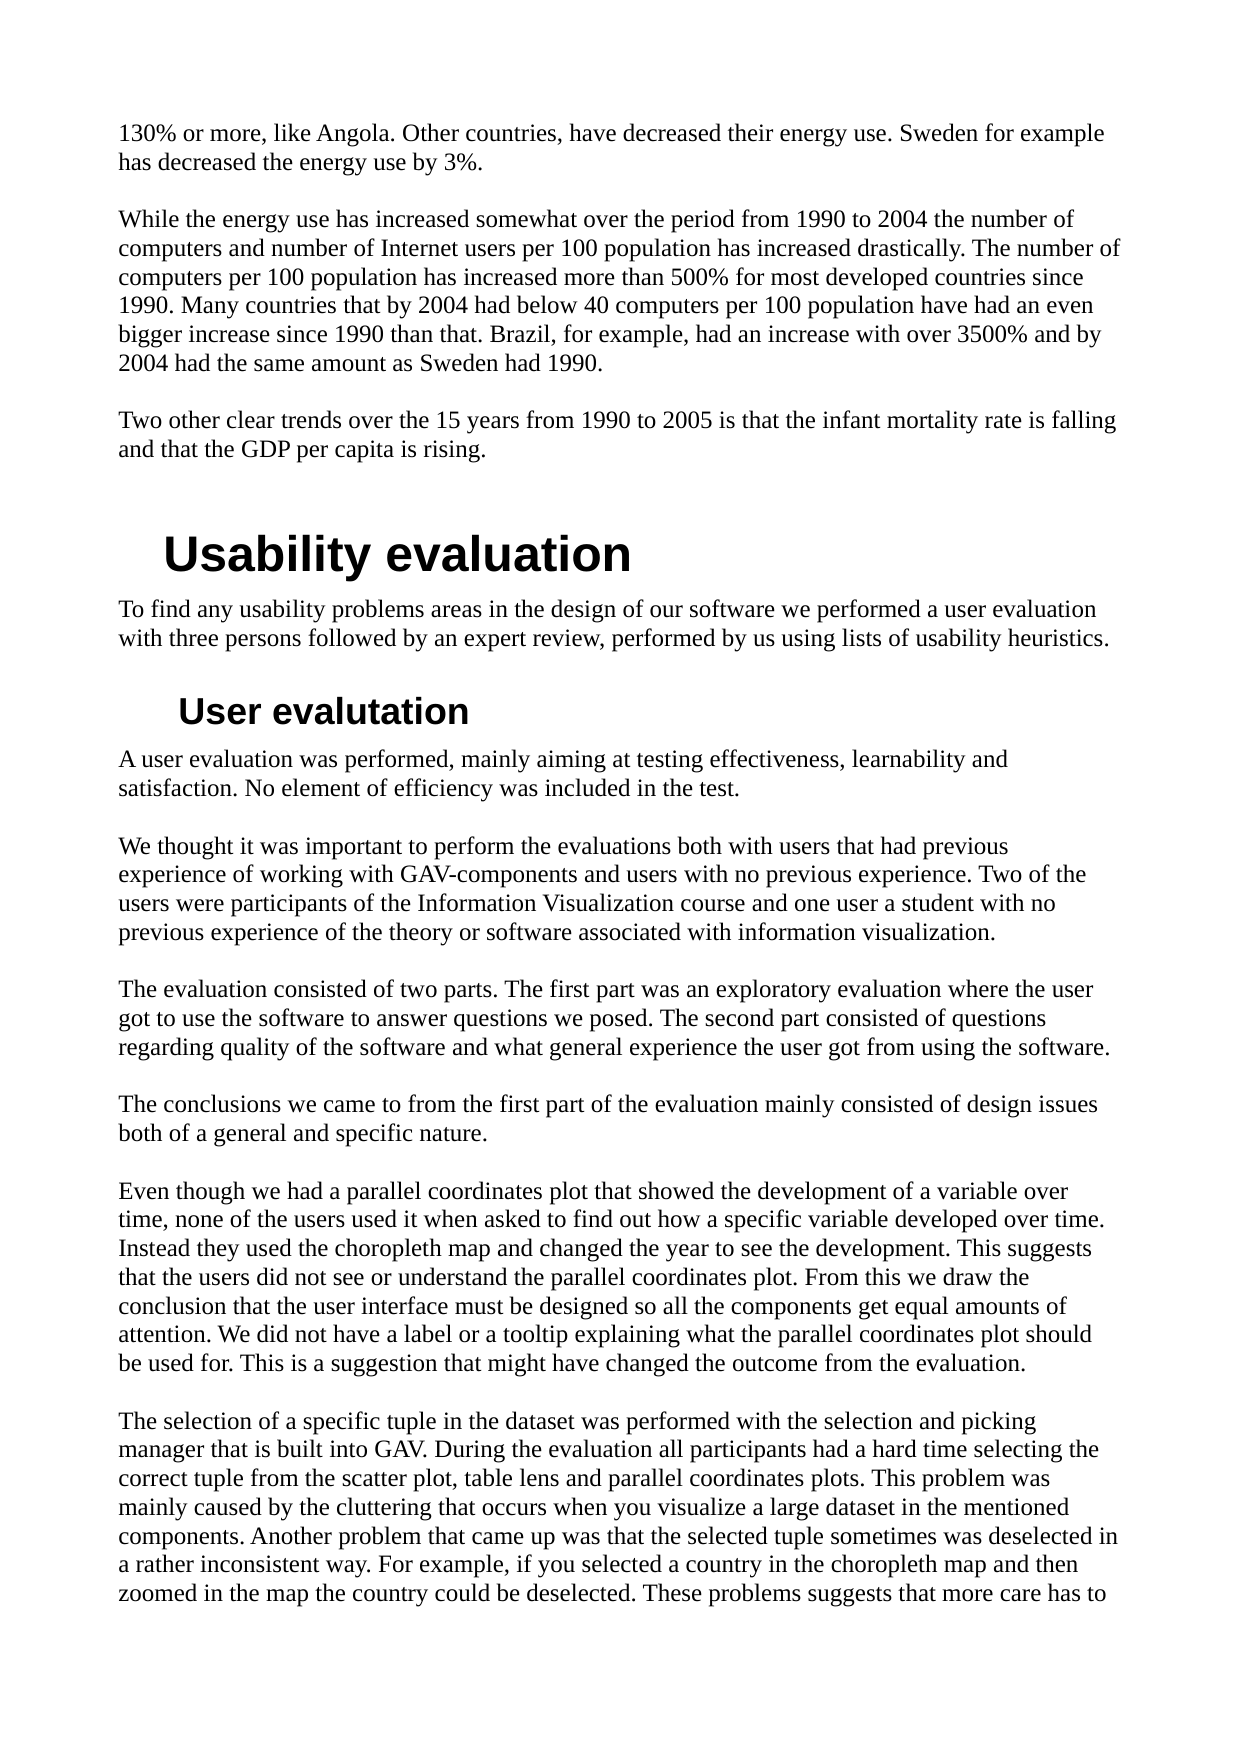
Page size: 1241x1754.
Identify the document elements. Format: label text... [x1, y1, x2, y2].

subtitle User evalutation [118, 689, 1122, 732]
text 130% or more, like Angola. Other countries, have decreased their energy use. Sweden for example has decreased the energy use by 3%. While the energy use has increased somewhat over the period from 1990 to 2004 the number of computers and number of Internet users per 100 population has increased drastically. The number of computers per 100 population has increased more than 500% for most developed countries since 1990. Many countries that by 2004 had below 40 computers per 100 population have had an even bigger increase since 1990 than that. Brazil, for example, had an increase with over 3500% and by 2004 had the same amount as Sweden had 1990. Two other clear trends over the 15 years from 1990 to 2005 is that the infant mortality rate is falling and that the GDP per capita is rising. [118, 118, 1122, 463]
text A user evaluation was performed, mainly aiming at testing effectiveness, learnability and satisfaction. No element of efficiency was included in the test. We thought it was important to perform the evaluations both with users that had previous experience of working with GAV-components and users with no previous experience. Two of the users were participants of the Information Visualization course and one user a student with no previous experience of the theory or software associated with information visualization. The evaluation consisted of two parts. The first part was an exploratory evaluation where the user got to use the software to answer questions we posed. The second part consisted of questions regarding quality of the software and what general experience the user got from using the software. The conclusions we came to from the first part of the evaluation mainly consisted of design issues both of a general and specific nature. Even though we had a parallel coordinates plot that showed the development of a variable over time, none of the users used it when asked to find out how a specific variable developed over time. Instead they used the choropleth map and changed the year to see the development. This suggests that the users did not see or understand the parallel coordinates plot. From this we draw the conclusion that the user interface must be designed so all the components get equal amounts of attention. We did not have a label or a tooltip explaining what the parallel coordinates plot should be used for. This is a suggestion that might have changed the outcome from the evaluation. The selection of a specific tuple in the dataset was performed with the selection and picking manager that is built into GAV. During the evaluation all participants had a hard time selecting the correct tuple from the scatter plot, table lens and parallel coordinates plots. This problem was mainly caused by the cluttering that occurs when you visualize a large dataset in the mentioned components. Another problem that came up was that the selected tuple sometimes was deselected in a rather inconsistent way. For example, if you selected a country in the choropleth map and then zoomed in the map the country could be deselected. These problems suggests that more care has to [118, 744, 1122, 1607]
text To find any usability problems areas in the design of our software we performed a user evaluation with three persons followed by an expert review, performed by us using lists of usability heuristics. [118, 594, 1122, 651]
subtitle Usability evaluation [118, 524, 1122, 582]
